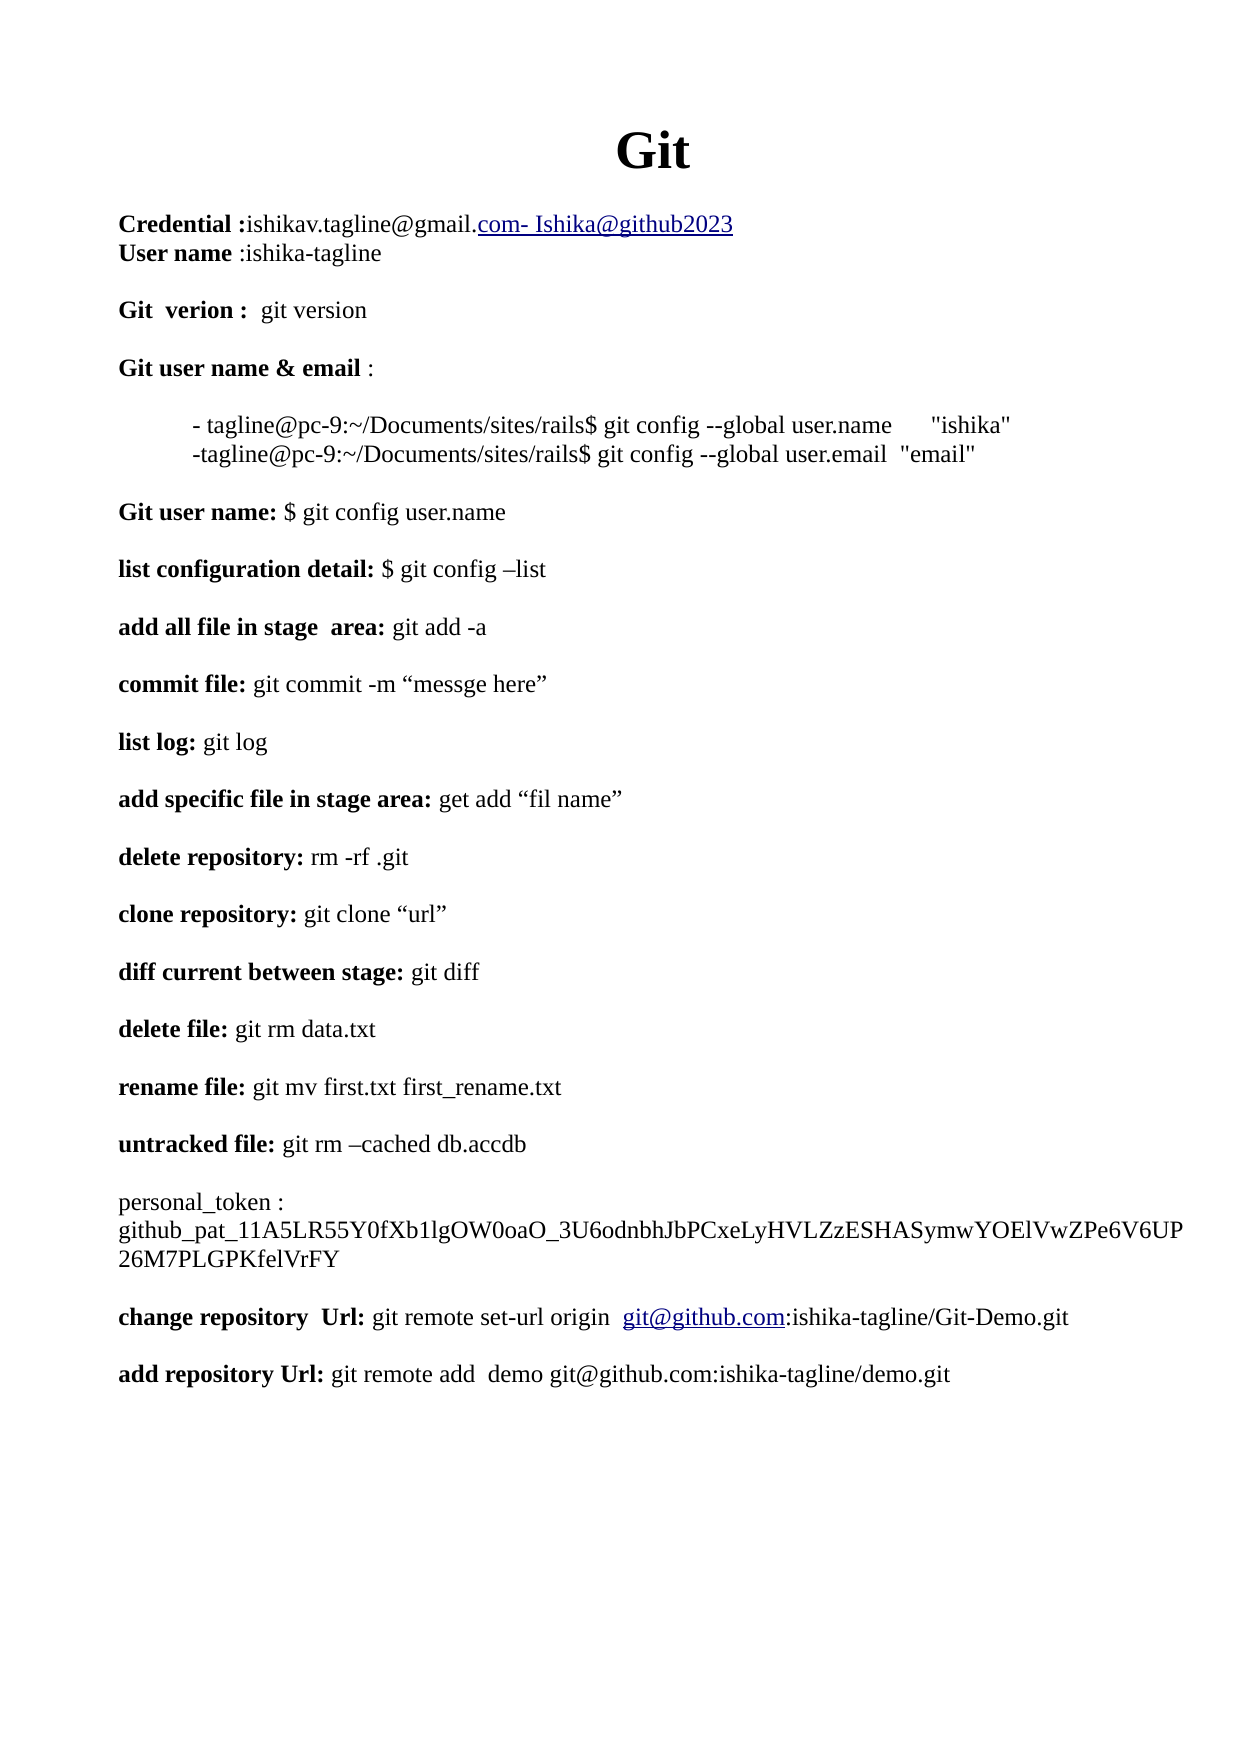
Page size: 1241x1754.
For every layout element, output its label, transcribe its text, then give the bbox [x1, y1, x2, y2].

text clone repository: git clone “url” [118, 899, 1187, 928]
text delete repository: rm -rf .git [118, 842, 1187, 870]
text add specific file in stage area: get add “fil name” [118, 784, 1187, 813]
text Git user name & email : [118, 353, 1187, 382]
text diff current between stage: git diff [118, 957, 1187, 985]
text change repository Url: git remote set-url origin git@github.com:ishika-tagline/Git-Demo.git [118, 1302, 1187, 1330]
text list configuration detail: $ git config –list [118, 554, 1187, 583]
text rename file: git mv first.txt first_rename.txt [118, 1072, 1187, 1100]
text Git [118, 118, 1187, 180]
text User name :ishika-tagline [118, 238, 1187, 267]
text Git user name: $ git config user.name [118, 497, 1187, 525]
text add repository Url: git remote add demo git@github.com:ishika-tagline/demo.git [118, 1359, 1187, 1388]
text add all file in stage area: git add -a [118, 612, 1187, 640]
text Credential :ishikav.tagline@gmail.com- Ishika@github2023 [118, 209, 1187, 238]
text untracked file: git rm –cached db.accdb [118, 1129, 1187, 1158]
text personal_token : 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 [118, 1187, 1187, 1273]
text Git verion : git version [118, 295, 1187, 324]
text delete file: git rm data.txt [118, 1014, 1187, 1043]
text -tagline@pc-9:~/Documents/sites/rails$ git config --global user.email "email" [118, 439, 1187, 468]
text commit file: git commit -m “messge here” [118, 669, 1187, 698]
text - tagline@pc-9:~/Documents/sites/rails$ git config --global user.name "ishika" [118, 410, 1187, 439]
text list log: git log [118, 727, 1187, 755]
